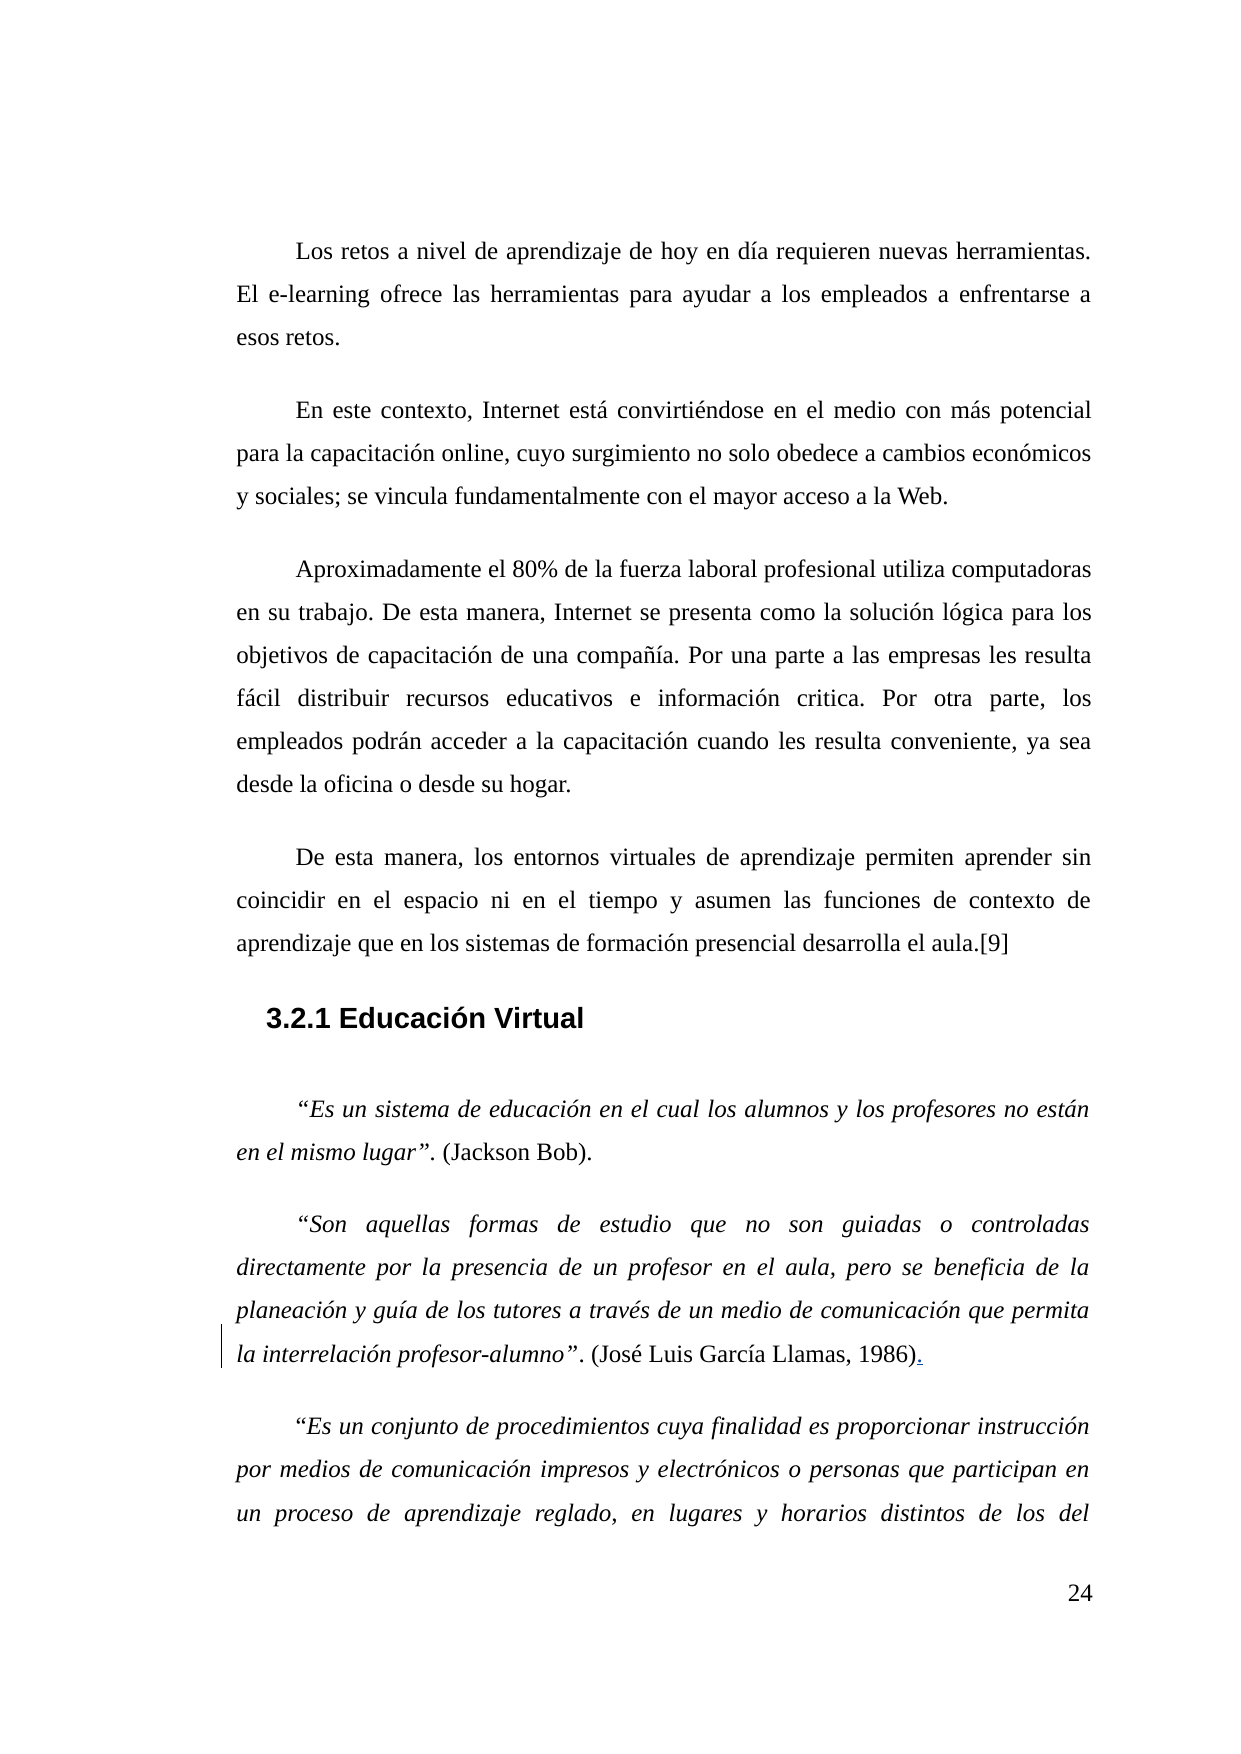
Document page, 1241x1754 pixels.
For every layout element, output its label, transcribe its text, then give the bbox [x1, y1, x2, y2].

text “Es un conjunto de procedimientos cuya finalidad es proporcionar instrucción por medios de comunicación impresos y electrónicos o personas que participan en un proceso de aprendizaje reglado, en lugares y horarios distintos de los del [236, 1411, 1093, 1526]
text “Son aquellas formas de estudio que no son guiadas o controladas directamente por la presencia de un profesor en el aula, pero se beneficia de la planeación y guía de los tutores a través de un medio de comunicación que permita la interrelación profesor-alumno”. (José Luis García Llamas, 1986). [236, 1209, 1093, 1367]
subtitle 3.2.1 Educación Virtual [236, 1001, 1093, 1034]
text En este contexto, Internet está convirtiéndose en el medio con más potencial para la capacitación online, cuyo surgimiento no solo obedece a cambios económicos y sociales; se vincula fundamentalmente con el mayor acceso a la Web. [236, 395, 1093, 510]
text Aproximadamente el 80% de la fuerza laboral profesional utiliza computadoras en su trabajo. De esta manera, Internet se presenta como la solución lógica para los objetivos de capacitación de una compañía. Por una parte a las empresas les resulta fácil distribuir recursos educativos e información critica. Por otra parte, los empleados podrán acceder a la capacitación cuando les resulta conveniente, ya sea desde la oficina o desde su hogar. [236, 554, 1093, 798]
text De esta manera, los entornos virtuales de aprendizaje permiten aprender sin coincidir en el espacio ni en el tiempo y asumen las funciones de contexto de aprendizaje que en los sistemas de formación presencial desarrolla el aula.[9] [236, 842, 1093, 957]
text “Es un sistema de educación en el cual los alumnos y los profesores no están en el mismo lugar”. (Jackson Bob). [236, 1094, 1093, 1166]
text Los retos a nivel de aprendizaje de hoy en día requieren nuevas herramientas. El e-learning ofrece las herramientas para ayudar a los empleados a enfrentarse a esos retos. [236, 236, 1093, 351]
